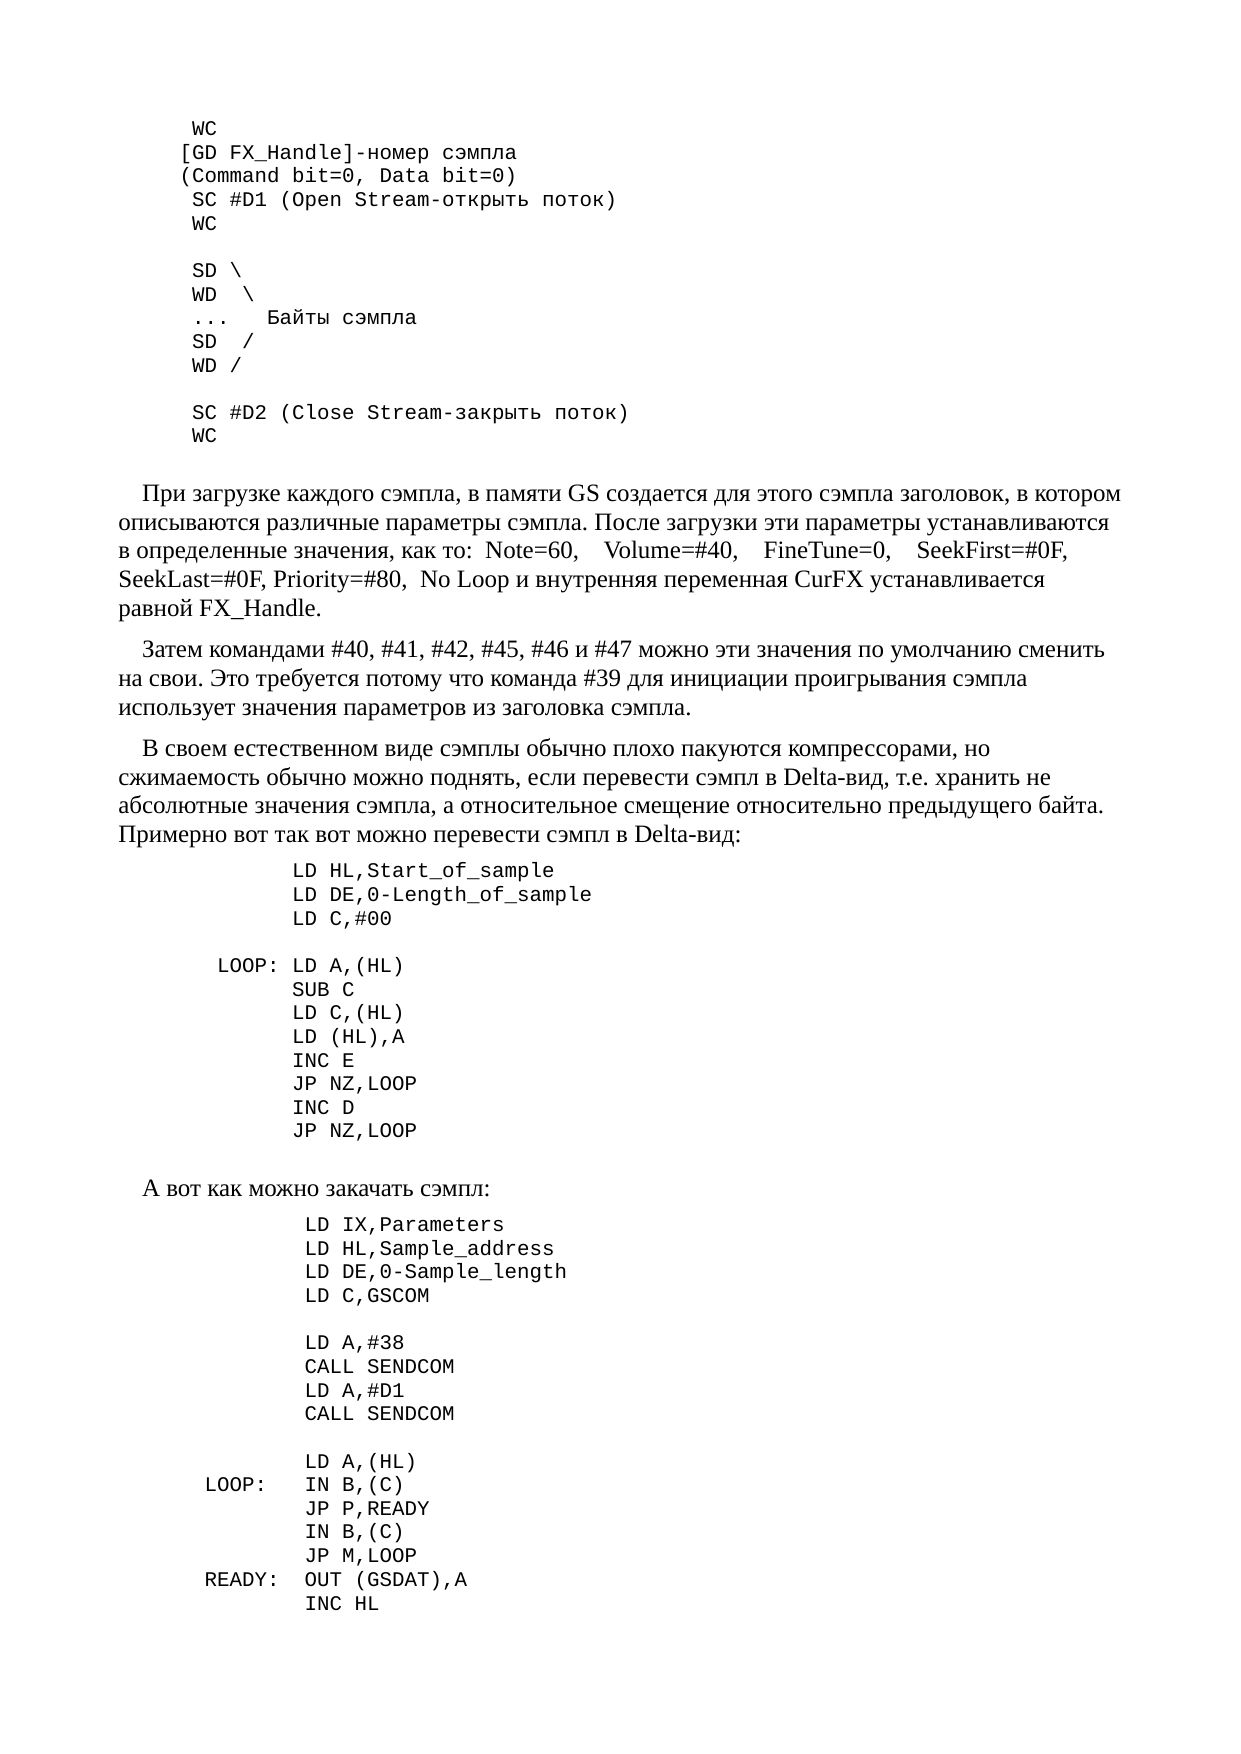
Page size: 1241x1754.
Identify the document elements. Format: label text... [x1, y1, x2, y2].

text INC HL [118, 1592, 1122, 1616]
text INC E [118, 1049, 1122, 1073]
text JP NZ,LOOP [118, 1073, 1122, 1097]
text ... Байты сэмпла [118, 307, 1122, 331]
text IN B,(C) [118, 1522, 1122, 1545]
text WC [118, 213, 1122, 236]
text При загрузке каждого сэмпла, в памяти GS создается для этого сэмпла заголовок, в котором описываются различные параметры сэмпла. После загрузки эти параметры устанавливаются в определенные значения, как то: Note=60, Volume=#40, FineTune=0, SeekFirst=#0F, SeekLast=#0F, Priority=#80, No Loop и внутренняя переменная CurFX устанавливается равной FX_Handle. [118, 478, 1122, 622]
text LD A,#38 [118, 1332, 1122, 1356]
text LD HL,Start_of_sample [118, 860, 1122, 884]
text CALL SENDCOM [118, 1403, 1122, 1427]
text SC #D2 (Close Stream-закрыть поток) [118, 402, 1122, 426]
text Затем командами #40, #41, #42, #45, #46 и #47 можно эти значения по умолчанию сменить на свои. Это требуется потому что команда #39 для инициации проигрывания сэмпла использует значения параметров из заголовка сэмпла. [118, 634, 1122, 720]
text SUB C [118, 979, 1122, 1002]
text SD / [118, 331, 1122, 354]
text WD \ [118, 284, 1122, 307]
text WC [118, 426, 1122, 449]
text WC [118, 118, 1122, 142]
text LD C,(HL) [118, 1002, 1122, 1026]
text [GD FX_Handle]-номер сэмпла [118, 142, 1122, 165]
text CALL SENDCOM [118, 1356, 1122, 1380]
text SC #D1 (Open Stream-открыть поток) [118, 189, 1122, 213]
text А вот как можно закачать сэмпл: [118, 1173, 1122, 1202]
text (Command bit=0, Data bit=0) [118, 165, 1122, 189]
text JP P,READY [118, 1498, 1122, 1522]
text JP M,LOOP [118, 1545, 1122, 1569]
text LD A,(HL) [118, 1451, 1122, 1474]
text SD \ [118, 260, 1122, 284]
text LD IX,Parameters [118, 1214, 1122, 1238]
text READY: OUT (GSDAT),A [118, 1569, 1122, 1592]
text WD / [118, 354, 1122, 378]
text LD A,#D1 [118, 1380, 1122, 1403]
text LD C,#00 [118, 908, 1122, 931]
text LD DE,0-Length_of_sample [118, 884, 1122, 908]
text LOOP: IN B,(C) [118, 1474, 1122, 1498]
text LD HL,Sample_address [118, 1238, 1122, 1261]
text LD DE,0-Sample_length [118, 1261, 1122, 1285]
text JP NZ,LOOP [118, 1121, 1122, 1144]
text В своем естественном виде сэмплы обычно плохо пакуются компрессорами, но сжимаемость обычно можно поднять, если перевести сэмпл в Delta-вид, т.е. хранить не абсолютные значения сэмпла, а относительное смещение относительно предыдущего байта. Примерно вот так вот можно перевести сэмпл в Delta-вид: [118, 733, 1122, 848]
text LOOP: LD A,(HL) [118, 955, 1122, 979]
text INC D [118, 1097, 1122, 1121]
text LD C,GSCOM [118, 1285, 1122, 1309]
text LD (HL),A [118, 1026, 1122, 1049]
